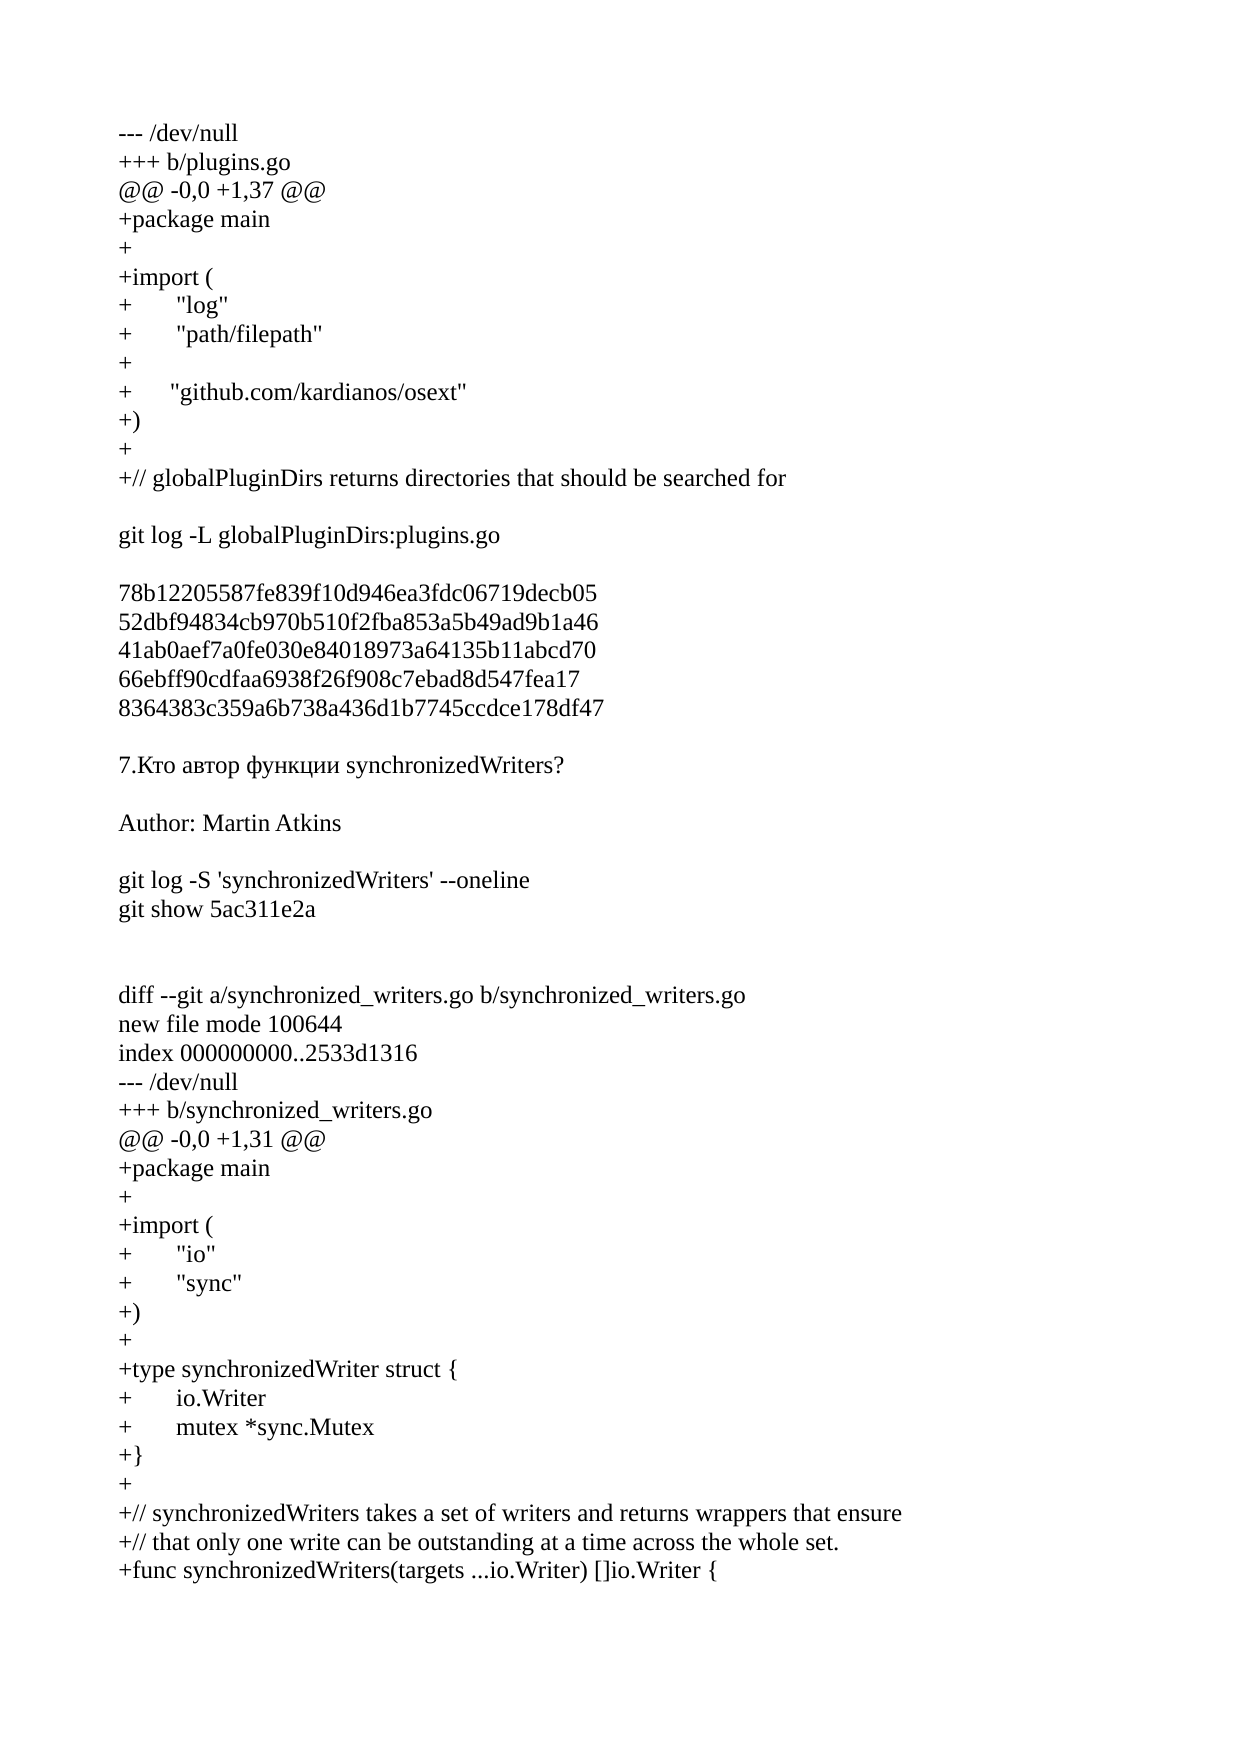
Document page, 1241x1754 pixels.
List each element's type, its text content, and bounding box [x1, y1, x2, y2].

text + [118, 1326, 1122, 1354]
text +package main [118, 204, 1122, 233]
text +++ b/plugins.go [118, 147, 1122, 176]
text @@ -0,0 +1,31 @@ [118, 1124, 1122, 1153]
text + [118, 348, 1122, 377]
text index 000000000..2533d1316 [118, 1038, 1122, 1067]
text 52dbf94834cb970b510f2fba853a5b49ad9b1a46 [118, 607, 1122, 636]
text +} [118, 1441, 1122, 1469]
text +) [118, 406, 1122, 434]
text +package main [118, 1153, 1122, 1182]
text + "io" [118, 1239, 1122, 1268]
text + "log" [118, 291, 1122, 319]
text 78b12205587fe839f10d946ea3fdc06719decb05 [118, 578, 1122, 607]
text git show 5ac311e2a [118, 894, 1122, 923]
text --- /dev/null [118, 118, 1122, 147]
text +import ( [118, 1211, 1122, 1239]
text 8364383c359a6b738a436d1b7745ccdce178df47 [118, 693, 1122, 722]
text +++ b/synchronized_writers.go [118, 1096, 1122, 1124]
text +) [118, 1297, 1122, 1326]
text 41ab0aef7a0fe030e84018973a64135b11abcd70 [118, 636, 1122, 664]
text + [118, 1182, 1122, 1211]
text + "github.com/kardianos/osext" [118, 377, 1122, 406]
text --- /dev/null [118, 1067, 1122, 1096]
text + io.Writer [118, 1383, 1122, 1412]
text + [118, 1469, 1122, 1498]
text + "sync" [118, 1268, 1122, 1297]
text + [118, 233, 1122, 262]
text +func synchronizedWriters(targets ...io.Writer) []io.Writer { [118, 1556, 1122, 1584]
text git log -S 'synchronizedWriters' --oneline [118, 866, 1122, 894]
text 66ebff90cdfaa6938f26f908c7ebad8d547fea17 [118, 664, 1122, 693]
text Author: Martin Atkins [118, 808, 1122, 837]
text +type synchronizedWriter struct { [118, 1354, 1122, 1383]
text + "path/filepath" [118, 319, 1122, 348]
text +import ( [118, 262, 1122, 291]
text +// synchronizedWriters takes a set of writers and returns wrappers that ensure [118, 1498, 1122, 1527]
text + mutex *sync.Mutex [118, 1412, 1122, 1441]
text + [118, 434, 1122, 463]
text new file mode 100644 [118, 1009, 1122, 1038]
text +// globalPluginDirs returns directories that should be searched for [118, 463, 1122, 492]
text git log -L globalPluginDirs:plugins.go [118, 521, 1122, 549]
text +// that only one write can be outstanding at a time across the whole set. [118, 1527, 1122, 1556]
text @@ -0,0 +1,37 @@ [118, 176, 1122, 204]
text diff --git a/synchronized_writers.go b/synchronized_writers.go [118, 981, 1122, 1009]
text 7.Кто автор функции synchronizedWriters? [118, 751, 1122, 779]
